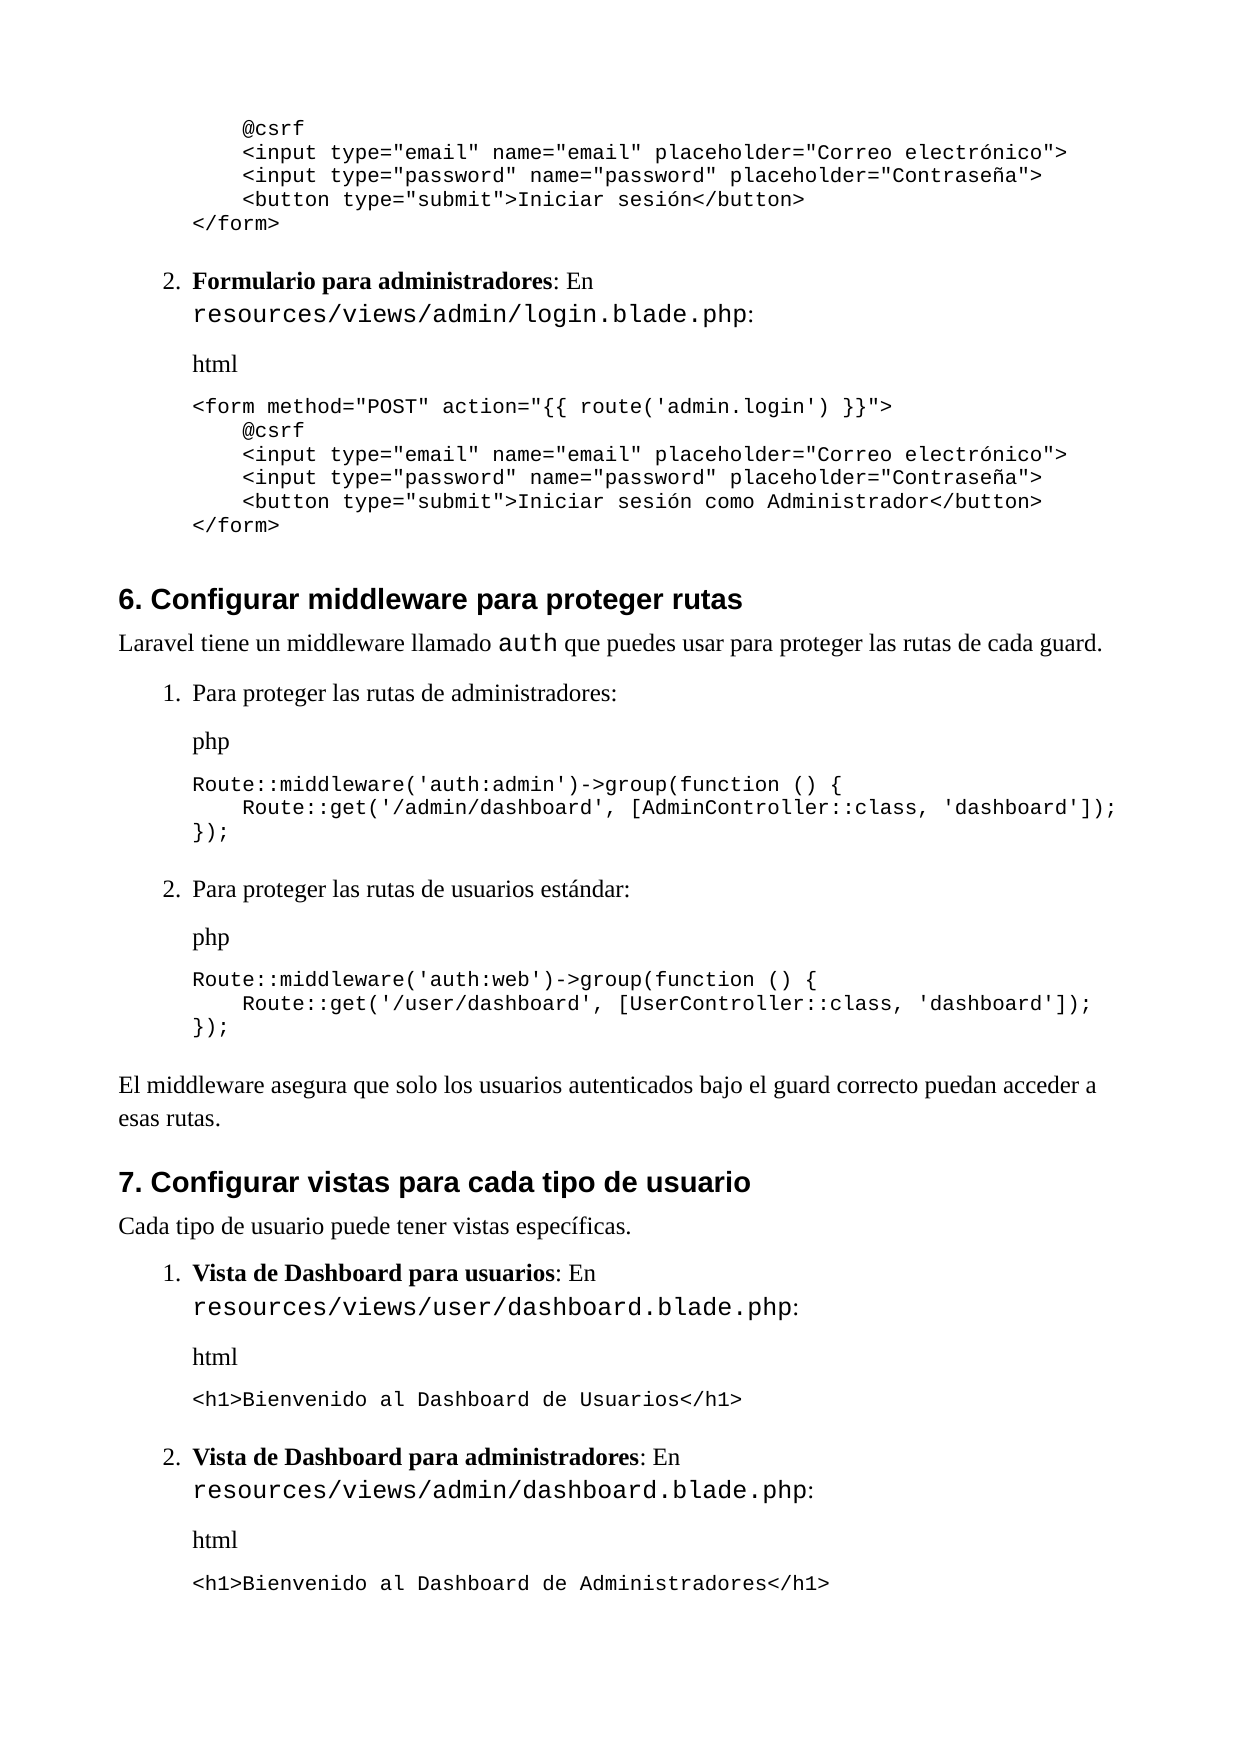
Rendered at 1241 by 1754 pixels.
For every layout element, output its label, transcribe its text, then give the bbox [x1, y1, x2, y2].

list <input type="email" name="email" placeholder="Correo electrónico"> [162, 142, 1122, 165]
list Route::get('/user/dashboard', [UserController::class, 'dashboard']); [162, 993, 1122, 1017]
list html [162, 1342, 1122, 1370]
text Cada tipo de usuario puede tener vistas específicas. [118, 1211, 1122, 1240]
list <h1>Bienvenido al Dashboard de Administradores</h1> [162, 1573, 1122, 1597]
list @csrf [162, 118, 1122, 142]
list php [162, 922, 1122, 950]
list Para proteger las rutas de usuarios estándar: [162, 874, 1122, 903]
list <button type="submit">Iniciar sesión como Administrador</button> [162, 491, 1122, 515]
list }); [162, 1017, 1122, 1040]
subtitle 6. Configurar middleware para proteger rutas [118, 582, 1122, 616]
list <h1>Bienvenido al Dashboard de Usuarios</h1> [162, 1389, 1122, 1413]
list php [162, 726, 1122, 755]
list Formulario para administradores: En resources/views/admin/login.blade.php: [162, 266, 1122, 330]
text El middleware asegura que solo los usuarios autenticados bajo el guard correcto puedan acceder a esas rutas. [118, 1070, 1122, 1131]
list Para proteger las rutas de administradores: [162, 678, 1122, 707]
list <input type="password" name="password" placeholder="Contraseña"> [162, 165, 1122, 189]
list html [162, 1525, 1122, 1554]
list </form> [162, 515, 1122, 538]
list Route::middleware('auth:web')->group(function () { [162, 969, 1122, 993]
list Vista de Dashboard para usuarios: En resources/views/user/dashboard.blade.php: [162, 1258, 1122, 1322]
list </form> [162, 213, 1122, 236]
list @csrf [162, 420, 1122, 444]
list <input type="password" name="password" placeholder="Contraseña"> [162, 467, 1122, 491]
subtitle 7. Configurar vistas para cada tipo de usuario [118, 1165, 1122, 1198]
list html [162, 349, 1122, 378]
list Vista de Dashboard para administradores: En resources/views/admin/dashboard.blade.php: [162, 1442, 1122, 1506]
text Laravel tiene un middleware llamado auth que puedes usar para proteger las rutas de cada guard. [118, 628, 1122, 659]
list <button type="submit">Iniciar sesión</button> [162, 189, 1122, 213]
list Route::middleware('auth:admin')->group(function () { [162, 774, 1122, 797]
list }); [162, 821, 1122, 844]
list <input type="email" name="email" placeholder="Correo electrónico"> [162, 444, 1122, 467]
list <form method="POST" action="{{ route('admin.login') }}"> [162, 396, 1122, 420]
list Route::get('/admin/dashboard', [AdminController::class, 'dashboard']); [162, 797, 1122, 821]
